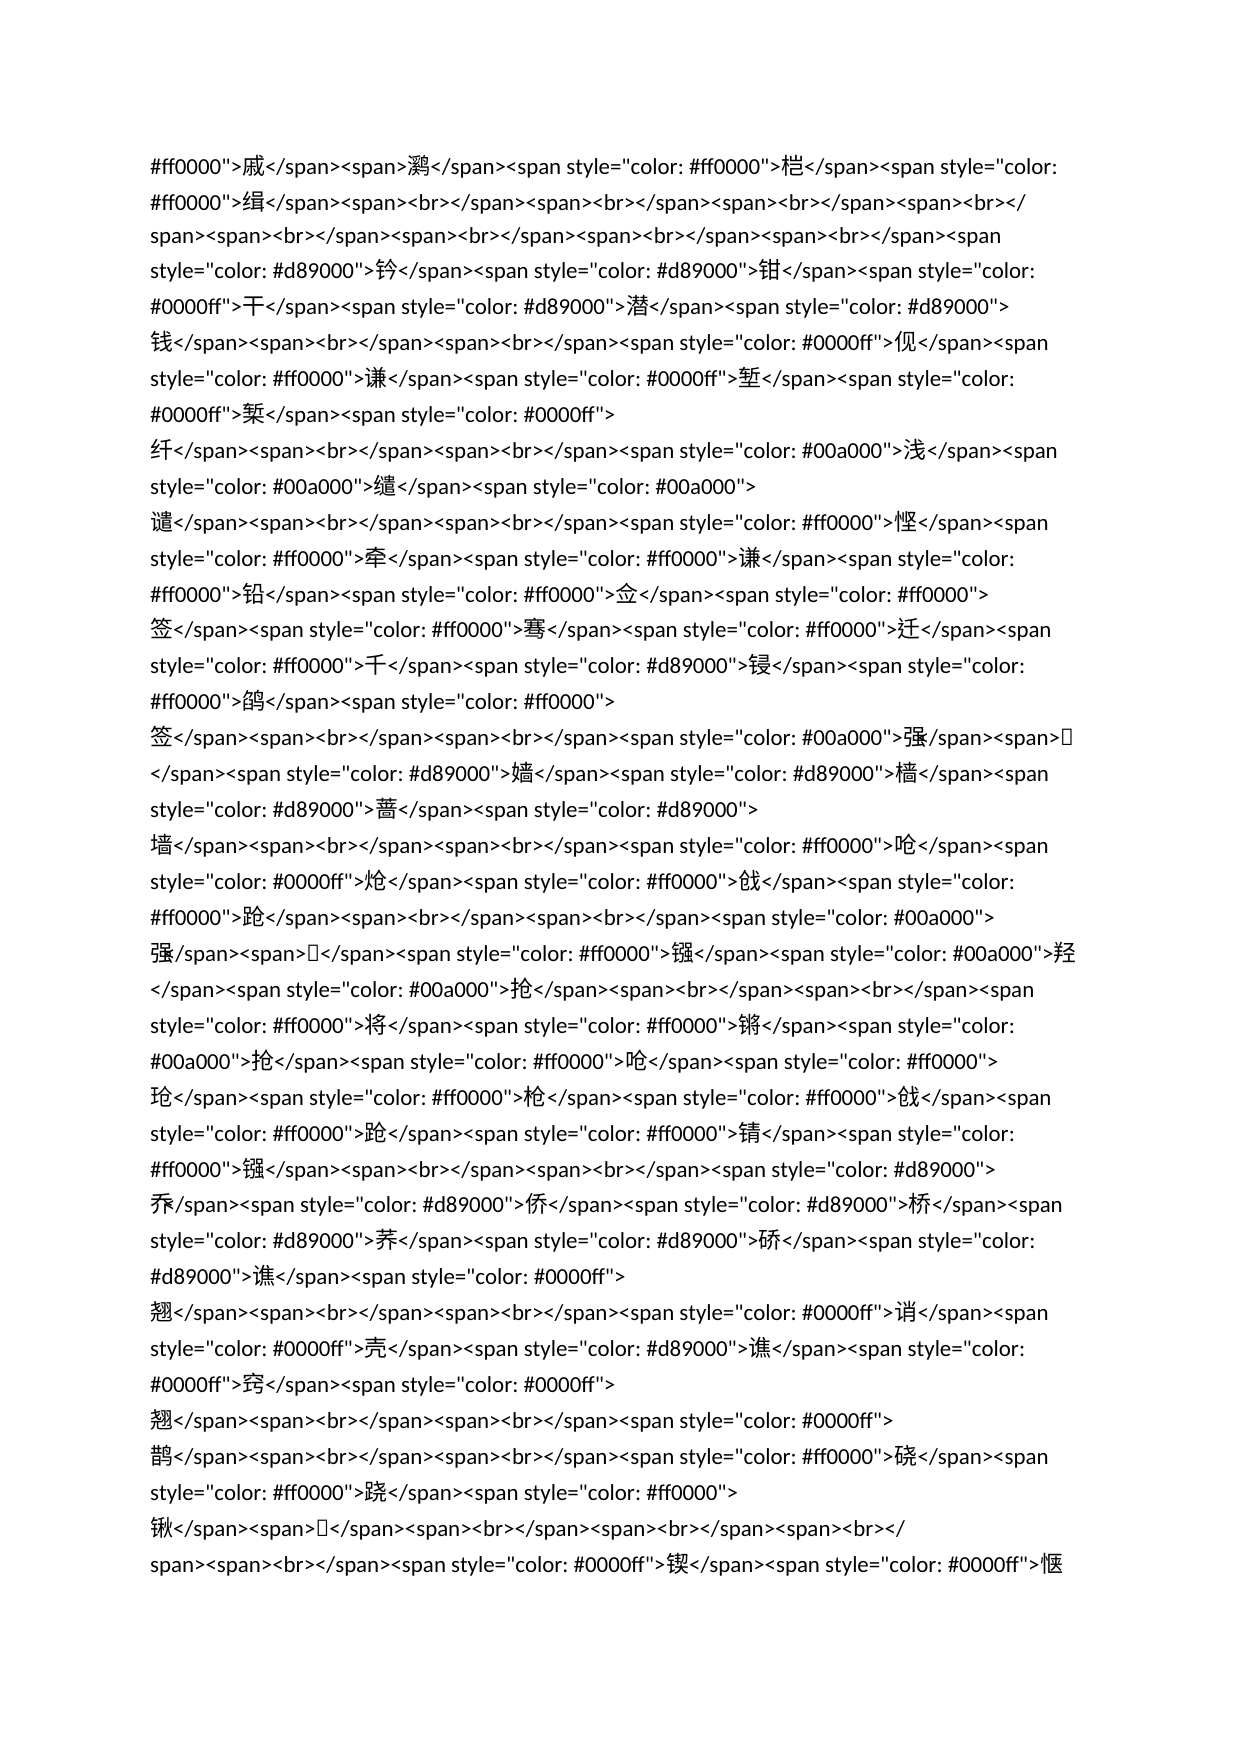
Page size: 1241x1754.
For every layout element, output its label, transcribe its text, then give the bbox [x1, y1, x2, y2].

text #ff0000">戚</span><span>㶉</span><span style="color: #ff0000">桤</span><span style="color: #ff0000">缉</span><span><br></span><span><br></span><span><br></span><span><br></span><span><br></span><span><br></span><span><br></span><span><br></span><span style="color: #d89000">钤</span><span style="color: #d89000">钳</span><span style="color: #0000ff">干</span><span style="color: #d89000">潜</span><span style="color: #d89000">钱</span><span><br></span><span><br></span><span style="color: #0000ff">伣</span><span style="color: #ff0000">谦</span><span style="color: #0000ff">堑</span><span style="color: #0000ff">椠</span><span style="color: #0000ff">纤</span><span><br></span><span><br></span><span style="color: #00a000">浅</span><span style="color: #00a000">缱</span><span style="color: #00a000">谴</span><span><br></span><span><br></span><span style="color: #ff0000">悭</span><span style="color: #ff0000">牵</span><span style="color: #ff0000">谦</span><span style="color: #ff0000">铅</span><span style="color: #ff0000">佥</span><span style="color: #ff0000">签</span><span style="color: #ff0000">骞</span><span style="color: #ff0000">迁</span><span style="color: #ff0000">千</span><span style="color: #d89000">锓</span><span style="color: #ff0000">鹐</span><span style="color: #ff0000">签</span><span><br></span><span><br></span><span style="color: #00a000">强</span><span>𪪞</span><span style="color: #d89000">嫱</span><span style="color: #d89000">樯</span><span style="color: #d89000">蔷</span><span style="color: #d89000">墙</span><span><br></span><span><br></span><span style="color: #ff0000">呛</span><span style="color: #0000ff">炝</span><span style="color: #ff0000">戗</span><span style="color: #ff0000">跄</span><span><br></span><span><br></span><span style="color: #00a000">强</span><span>𫄶</span><span style="color: #ff0000">镪</span><span style="color: #00a000">羟</span><span style="color: #00a000">抢</span><span><br></span><span><br></span><span style="color: #ff0000">将</span><span style="color: #ff0000">锵</span><span style="color: #00a000">抢</span><span style="color: #ff0000">呛</span><span style="color: #ff0000">玱</span><span style="color: #ff0000">枪</span><span style="color: #ff0000">戗</span><span style="color: #ff0000">跄</span><span style="color: #ff0000">锖</span><span style="color: #ff0000">镪</span><span><br></span><span><br></span><span style="color: #d89000">乔</span><span style="color: #d89000">侨</span><span style="color: #d89000">桥</span><span style="color: #d89000">荞</span><span style="color: #d89000">硚</span><span style="color: #d89000">谯</span><span style="color: #0000ff">翘</span><span><br></span><span><br></span><span style="color: #0000ff">诮</span><span style="color: #0000ff">壳</span><span style="color: #d89000">谯</span><span style="color: #0000ff">窍</span><span style="color: #0000ff">翘</span><span><br></span><span><br></span><span style="color: #0000ff">鹊</span><span><br></span><span><br></span><span style="color: #ff0000">硗</span><span style="color: #ff0000">跷</span><span style="color: #ff0000">锹</span><span>𫏋</span><span><br></span><span><br></span><span><br></span><span><br></span><span style="color: #0000ff">锲</span><span style="color: #0000ff">惬 [150, 150, 1090, 1579]
